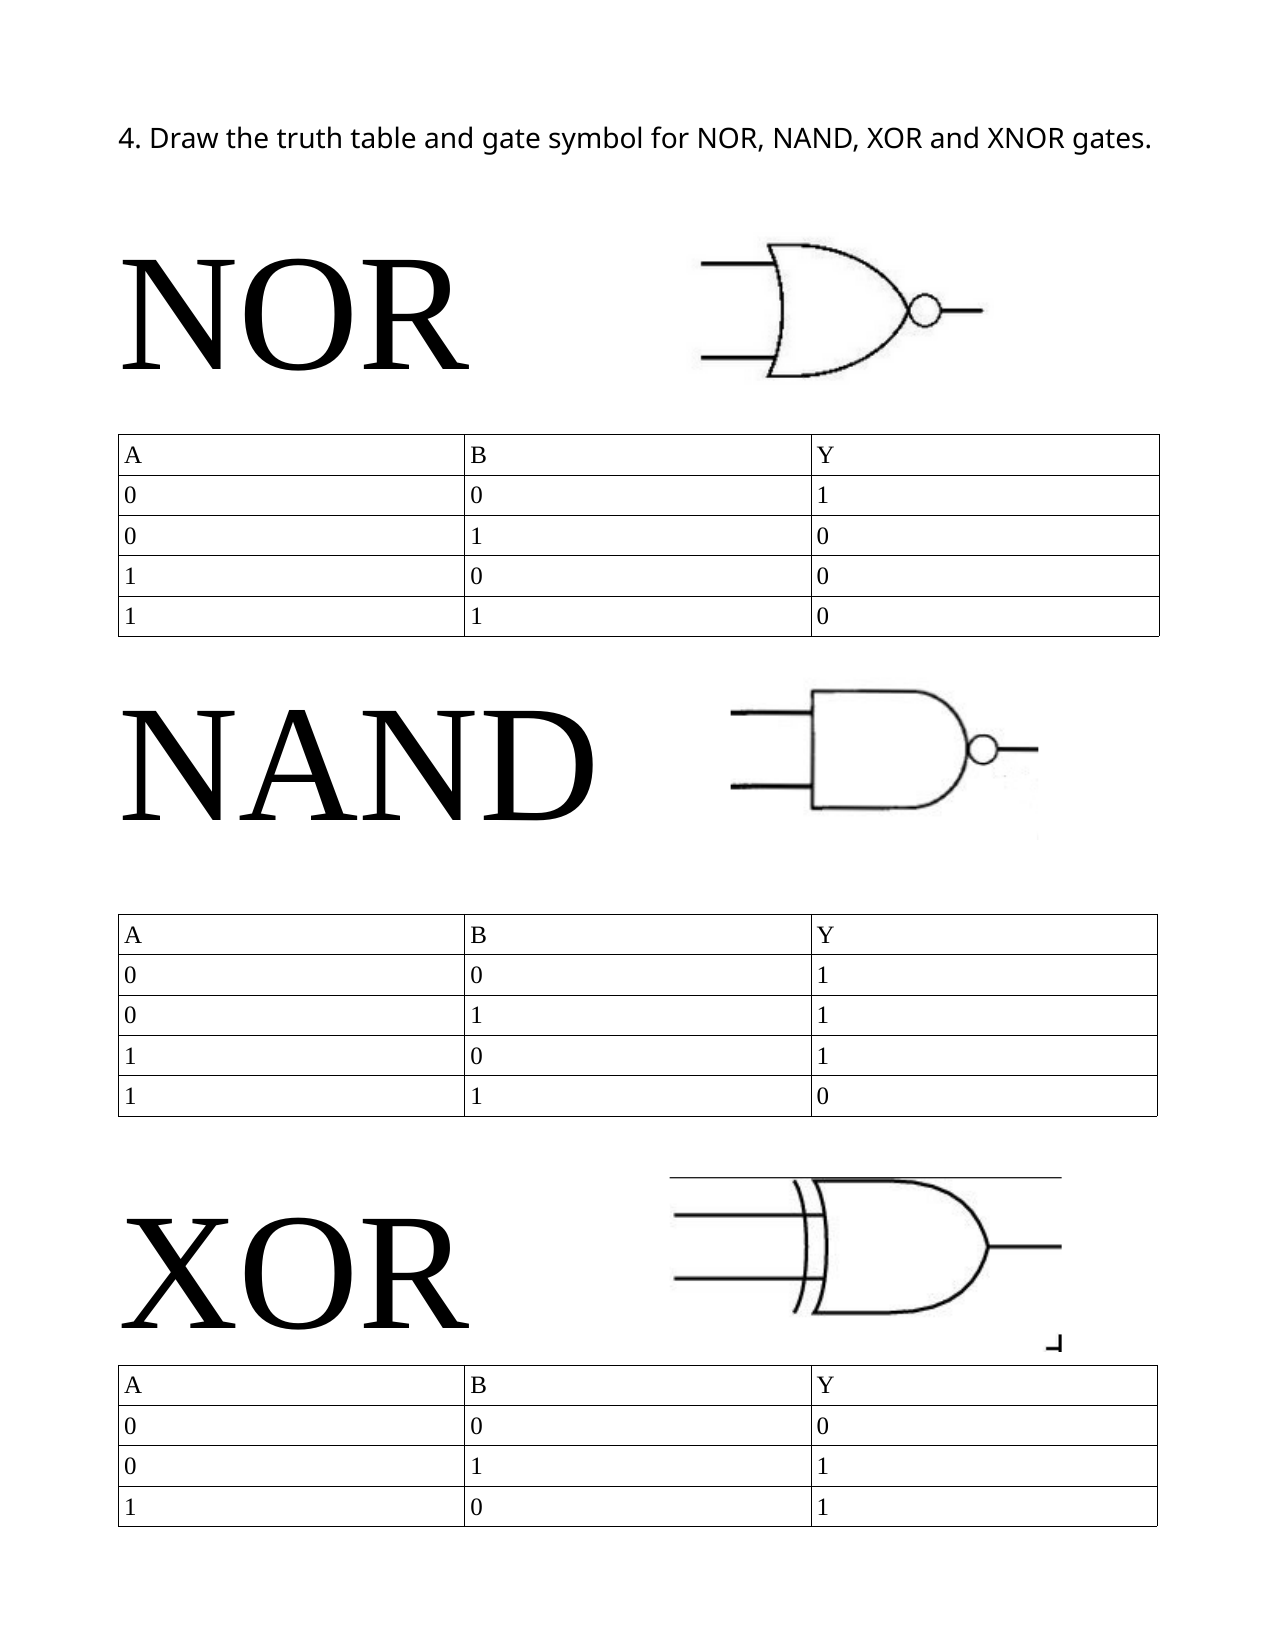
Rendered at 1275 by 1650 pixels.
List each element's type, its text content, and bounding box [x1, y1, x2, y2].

table_cell 1 [465, 1076, 811, 1116]
text XOR [118, 1173, 1157, 1365]
table_cell 0 [812, 1076, 1157, 1116]
table_cell 0 [119, 1406, 464, 1445]
table_cell 1 [812, 1446, 1157, 1486]
table_cell 0 [119, 516, 464, 555]
table_cell 0 [465, 1036, 811, 1075]
table_cell 1 [119, 597, 464, 636]
table_cell 1 [119, 1036, 464, 1075]
table_header Y [812, 1366, 1157, 1405]
table_header Y [812, 915, 1157, 954]
table_cell 1 [812, 1036, 1157, 1075]
text 4. Draw the truth table and gate symbol for NOR, NAND, XOR and XNOR gates. [118, 118, 1157, 156]
table_header B [465, 435, 811, 475]
table_cell 1 [465, 996, 811, 1035]
table_header B [465, 1366, 811, 1405]
picture [684, 213, 994, 389]
table_cell 0 [812, 597, 1159, 636]
table_header Y [812, 435, 1159, 475]
table_header A [119, 435, 464, 475]
table_cell 0 [465, 476, 811, 515]
table_cell 1 [812, 996, 1157, 1035]
table_header B [465, 915, 811, 954]
table_cell 0 [119, 476, 464, 515]
table_cell 1 [119, 1076, 464, 1116]
table_cell 0 [465, 556, 811, 596]
picture [669, 1177, 1062, 1352]
table_cell 1 [119, 556, 464, 596]
table_cell 0 [465, 1406, 811, 1445]
table_cell 1 [465, 1446, 811, 1486]
table_cell 1 [812, 955, 1157, 994]
text NOR [118, 214, 1157, 406]
table_cell 0 [119, 996, 464, 1035]
table_cell 0 [465, 955, 811, 994]
table_cell 0 [812, 516, 1159, 555]
table_cell 0 [465, 1487, 811, 1526]
table_header A [119, 1366, 464, 1405]
text NAND [118, 665, 1157, 856]
table_cell 1 [465, 597, 811, 636]
table_cell 1 [119, 1487, 464, 1526]
table_cell 0 [119, 1446, 464, 1486]
table_cell 1 [812, 1487, 1157, 1526]
table_cell 1 [812, 476, 1159, 515]
table_cell 1 [465, 516, 811, 555]
table_header A [119, 915, 464, 954]
table_cell 0 [812, 556, 1159, 596]
table_cell 0 [812, 1406, 1157, 1445]
table_cell 0 [119, 955, 464, 994]
picture [730, 676, 1039, 840]
